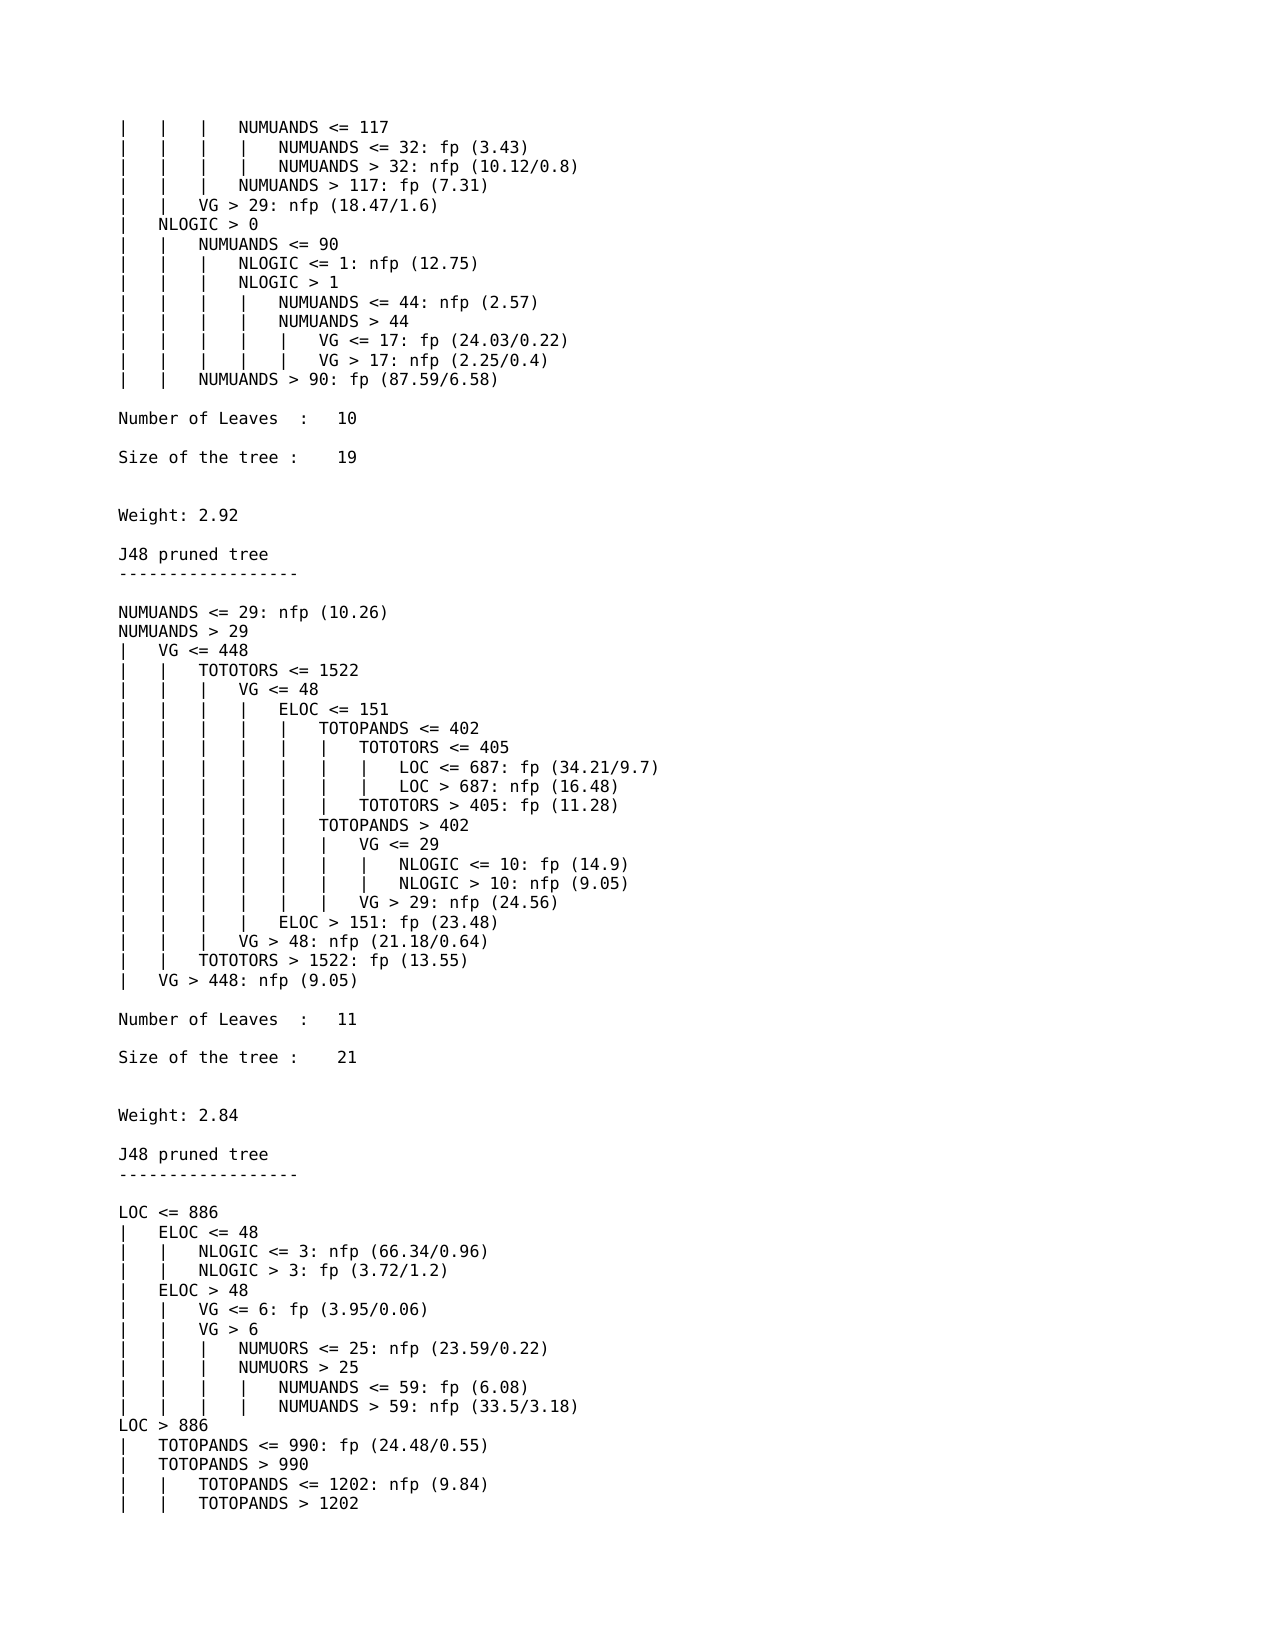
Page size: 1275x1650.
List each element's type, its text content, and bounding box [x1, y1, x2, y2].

text | | TOTOTORS <= 1522 [118, 661, 1157, 680]
text Size of the tree : 21 [118, 1048, 1157, 1067]
text | | VG > 29: nfp (18.47/1.6) [118, 196, 1157, 215]
text NUMUANDS <= 29: nfp (10.26) [118, 602, 1157, 622]
text | | | | NUMUANDS <= 59: fp (6.08) [118, 1377, 1157, 1397]
text | | | VG <= 48 [118, 680, 1157, 699]
text | TOTOPANDS > 990 [118, 1455, 1157, 1474]
text | | | NLOGIC <= 1: nfp (12.75) [118, 254, 1157, 273]
text | | | VG > 48: nfp (21.18/0.64) [118, 932, 1157, 951]
text J48 pruned tree [118, 544, 1157, 564]
text | ELOC > 48 [118, 1281, 1157, 1300]
text | | TOTOTORS > 1522: fp (13.55) [118, 951, 1157, 971]
text | | TOTOPANDS > 1202 [118, 1494, 1157, 1513]
text | | VG > 6 [118, 1319, 1157, 1339]
text | | | NUMUANDS <= 117 [118, 118, 1157, 137]
text LOC > 886 [118, 1416, 1157, 1436]
text | | VG <= 6: fp (3.95/0.06) [118, 1300, 1157, 1319]
text Weight: 2.92 [118, 506, 1157, 525]
text | | | | NUMUANDS > 59: nfp (33.5/3.18) [118, 1397, 1157, 1416]
text | | | | NUMUANDS > 32: nfp (10.12/0.8) [118, 157, 1157, 176]
text | | NLOGIC > 3: fp (3.72/1.2) [118, 1261, 1157, 1281]
text | | | NUMUANDS > 117: fp (7.31) [118, 176, 1157, 196]
text | | | NUMUORS > 25 [118, 1358, 1157, 1377]
text | | | NLOGIC > 1 [118, 273, 1157, 292]
text | | NUMUANDS <= 90 [118, 234, 1157, 254]
text | | | | ELOC > 151: fp (23.48) [118, 912, 1157, 932]
text Number of Leaves : 11 [118, 1009, 1157, 1029]
text | | | | | | VG > 29: nfp (24.56) [118, 893, 1157, 912]
text | ELOC <= 48 [118, 1222, 1157, 1242]
text | | | | | VG > 17: nfp (2.25/0.4) [118, 351, 1157, 370]
text | | | | | | | LOC <= 687: fp (34.21/9.7) [118, 757, 1157, 777]
text Size of the tree : 19 [118, 447, 1157, 467]
text LOC <= 886 [118, 1203, 1157, 1222]
text | | | | | | | NLOGIC <= 10: fp (14.9) [118, 854, 1157, 874]
text | | NLOGIC <= 3: nfp (66.34/0.96) [118, 1242, 1157, 1261]
text | | TOTOPANDS <= 1202: nfp (9.84) [118, 1474, 1157, 1494]
text | TOTOPANDS <= 990: fp (24.48/0.55) [118, 1436, 1157, 1455]
text | | | | NUMUANDS <= 44: nfp (2.57) [118, 292, 1157, 312]
text | VG <= 448 [118, 641, 1157, 661]
text Number of Leaves : 10 [118, 409, 1157, 428]
text | | | | NUMUANDS > 44 [118, 312, 1157, 331]
text | | | | | TOTOPANDS > 402 [118, 816, 1157, 835]
text | | | | | VG <= 17: fp (24.03/0.22) [118, 331, 1157, 351]
text | NLOGIC > 0 [118, 215, 1157, 234]
text | VG > 448: nfp (9.05) [118, 971, 1157, 990]
text ------------------ [118, 564, 1157, 583]
text | | | | NUMUANDS <= 32: fp (3.43) [118, 137, 1157, 157]
text | | | | | TOTOPANDS <= 402 [118, 719, 1157, 738]
text NUMUANDS > 29 [118, 622, 1157, 641]
text | | | | | | | NLOGIC > 10: nfp (9.05) [118, 874, 1157, 893]
text | | NUMUANDS > 90: fp (87.59/6.58) [118, 370, 1157, 389]
text | | | | | | | LOC > 687: nfp (16.48) [118, 777, 1157, 796]
text | | | | | | VG <= 29 [118, 835, 1157, 854]
text | | | | | | TOTOTORS <= 405 [118, 738, 1157, 757]
text | | | | ELOC <= 151 [118, 699, 1157, 719]
text | | | | | | TOTOTORS > 405: fp (11.28) [118, 796, 1157, 816]
text Weight: 2.84 [118, 1106, 1157, 1126]
text ------------------ [118, 1164, 1157, 1184]
text J48 pruned tree [118, 1145, 1157, 1164]
text | | | NUMUORS <= 25: nfp (23.59/0.22) [118, 1339, 1157, 1358]
